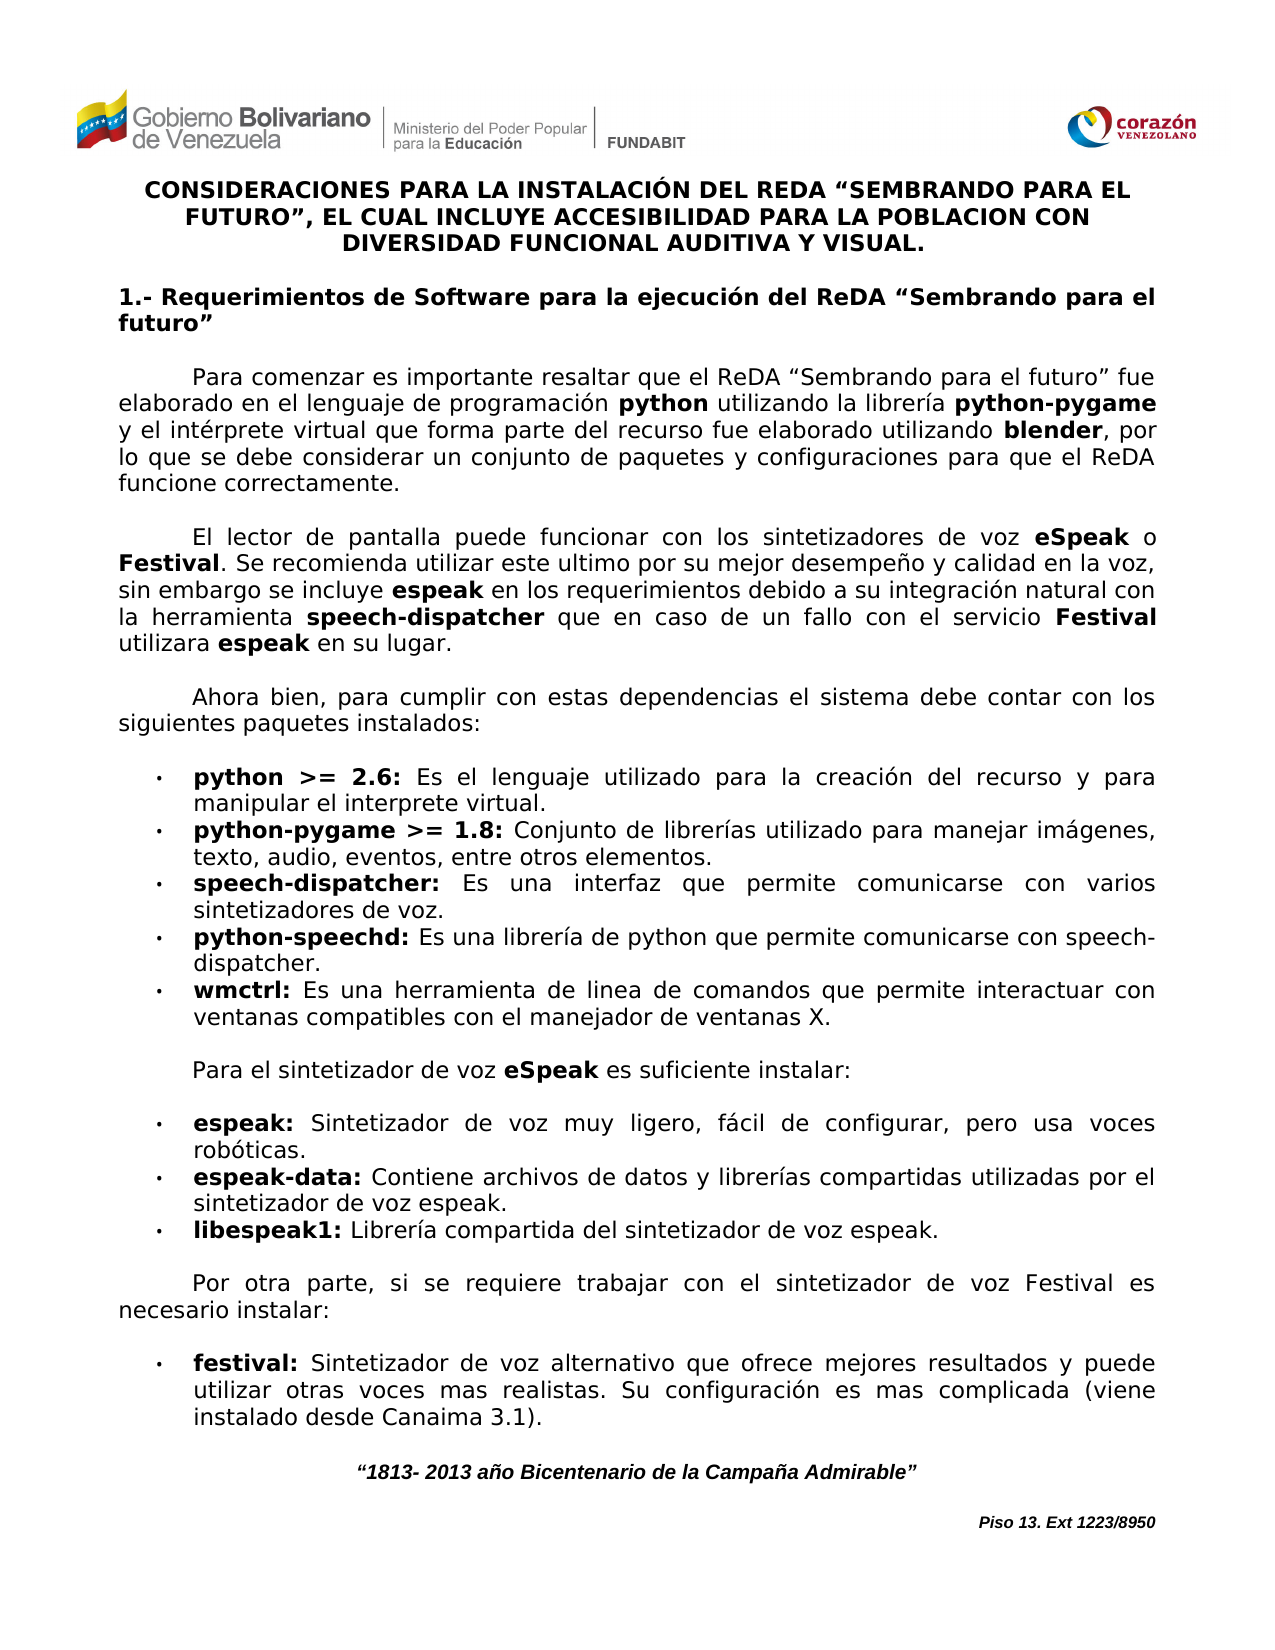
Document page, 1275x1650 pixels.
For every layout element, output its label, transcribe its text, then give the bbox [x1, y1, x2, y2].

list espeak-data: Contiene archivos de datos y librerías compartidas utilizadas por el sintetizador de voz espeak. [156, 1164, 1157, 1217]
text Para comenzar es importante resaltar que el ReDA “Sembrando para el futuro” fue elaborado en el lenguaje de programación python utilizando la librería python-pygame y el intérprete virtual que forma parte del recurso fue elaborado utilizando blender, por lo que se debe considerar un conjunto de paquetes y configuraciones para que el ReDA funcione correctamente. [118, 364, 1157, 497]
picture [59, 84, 1231, 156]
list python-speechd: Es una librería de python que permite comunicarse con speech-dispatcher. [156, 924, 1157, 977]
list python-pygame >= 1.8: Conjunto de librerías utilizado para manejar imágenes, texto, audio, eventos, entre otros elementos. [156, 817, 1157, 870]
text Por otra parte, si se requiere trabajar con el sintetizador de voz Festival es necesario instalar: [118, 1270, 1157, 1324]
list libespeak1: Librería compartida del sintetizador de voz espeak. [156, 1217, 1157, 1244]
text Ahora bien, para cumplir con estas dependencias el sistema debe contar con los siguientes paquetes instalados: [118, 684, 1157, 737]
text CONSIDERACIONES PARA LA INSTALACIÓN DEL REDA “SEMBRANDO PARA EL FUTURO”, EL CUAL INCLUYE ACCESIBILIDAD PARA LA POBLACION CON DIVERSIDAD FUNCIONAL AUDITIVA Y VISUAL. [118, 177, 1157, 257]
list festival: Sintetizador de voz alternativo que ofrece mejores resultados y puede utilizar otras voces mas realistas. Su configuración es mas complicada (viene instalado desde Canaima 3.1). [156, 1350, 1157, 1430]
list speech-dispatcher: Es una interfaz que permite comunicarse con varios sintetizadores de voz. [156, 870, 1157, 924]
list wmctrl: Es una herramienta de linea de comandos que permite interactuar con ventanas compatibles con el manejador de ventanas X. [156, 977, 1157, 1030]
list python >= 2.6: Es el lenguaje utilizado para la creación del recurso y para manipular el interprete virtual. [156, 764, 1157, 817]
text 1.- Requerimientos de Software para la ejecución del ReDA “Sembrando para el futuro” [118, 284, 1157, 337]
list espeak: Sintetizador de voz muy ligero, fácil de configurar, pero usa voces robóticas. [156, 1110, 1157, 1164]
text Para el sintetizador de voz eSpeak es suficiente instalar: [118, 1057, 1157, 1084]
text El lector de pantalla puede funcionar con los sintetizadores de voz eSpeak o Festival. Se recomienda utilizar este ultimo por su mejor desempeño y calidad en la voz, sin embargo se incluye espeak en los requerimientos debido a su integración natural con la herramienta speech-dispatcher que en caso de un fallo con el servicio Festival utilizara espeak en su lugar. [118, 524, 1157, 657]
